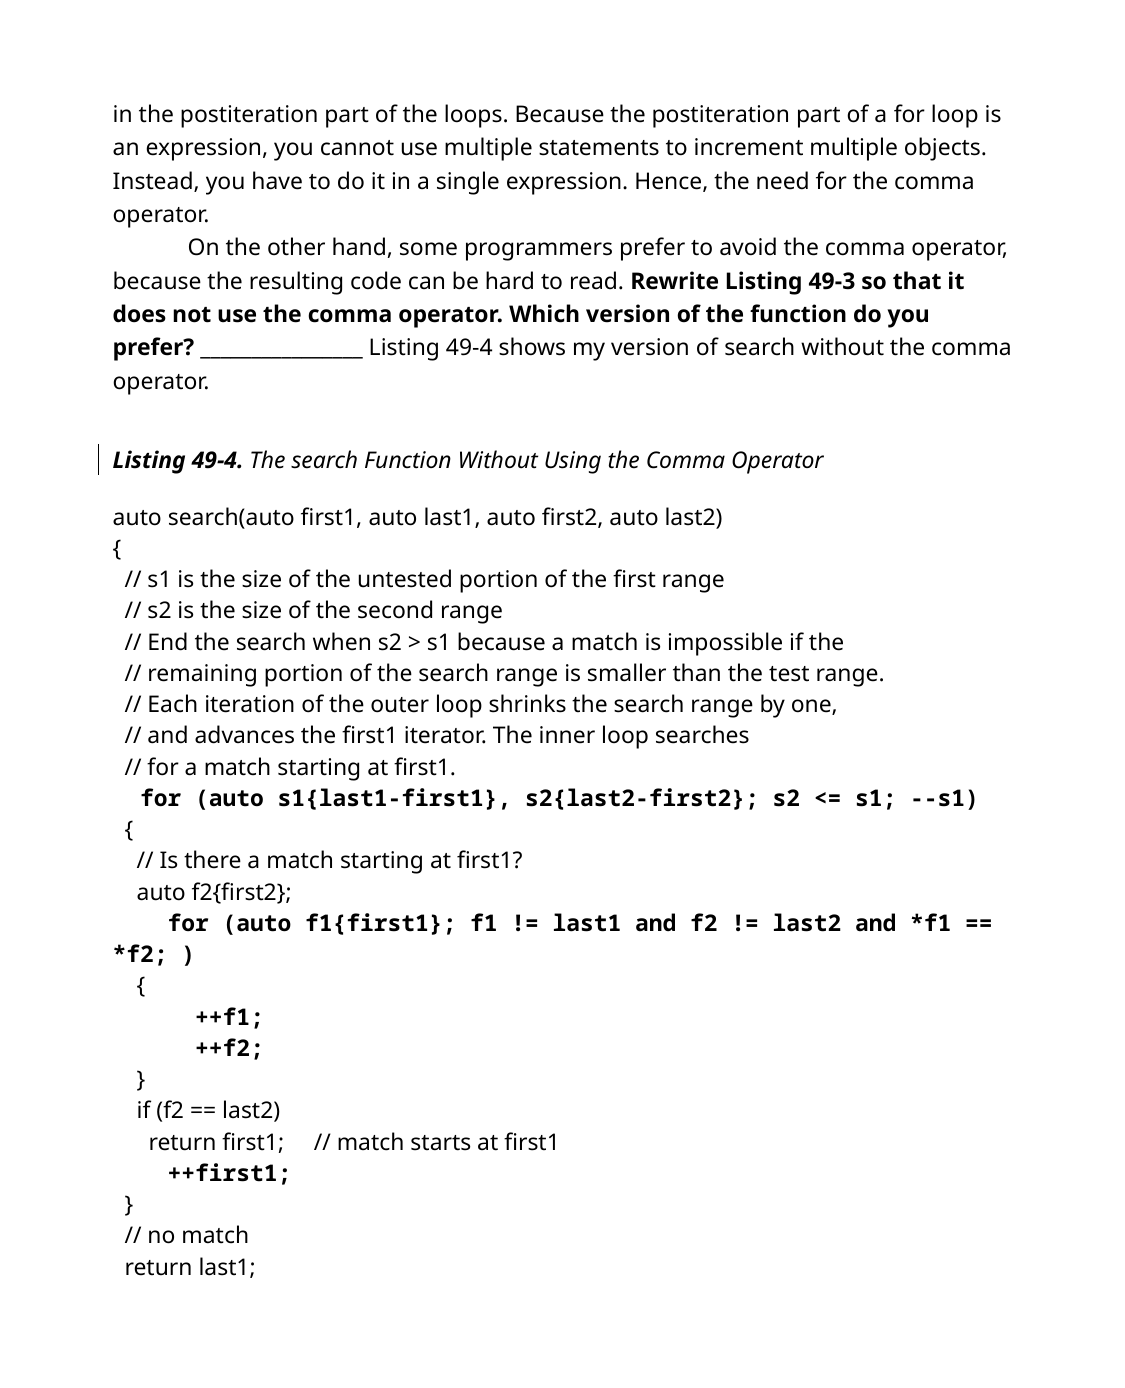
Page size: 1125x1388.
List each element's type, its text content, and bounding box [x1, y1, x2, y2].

text { [112, 969, 1012, 1001]
text { [112, 813, 1012, 844]
text auto f2{first2}; [112, 876, 1012, 907]
text if (f2 == last2) [112, 1094, 1012, 1126]
text ++f2; [112, 1032, 1012, 1063]
text for (auto s1{last1-first1}, s2{last2-first2}; s2 <= s1; --s1) [112, 782, 1012, 813]
text On the other hand, some programmers prefer to avoid the comma operator, because the resulting code can be hard to read. Rewrite Listing 49-3 so that it does not use the comma operator. Which version of the function do you prefer? ________________ Listing 49-4 shows my version of search without the comma operator. [112, 229, 1012, 396]
text // Each iteration of the outer loop shrinks the search range by one, [112, 688, 1012, 719]
text // and advances the first1 iterator. The inner loop searches [112, 719, 1012, 751]
text } [112, 1063, 1012, 1094]
text // no match [112, 1219, 1012, 1251]
text // remaining portion of the search range is smaller than the test range. [112, 657, 1012, 688]
text return last1; [112, 1251, 1012, 1282]
text for (auto f1{first1}; f1 != last1 and f2 != last2 and *f1 == *f2; ) [112, 907, 1012, 969]
text } [112, 1188, 1012, 1219]
text ++first1; [112, 1157, 1012, 1188]
text // Is there a match starting at first1? [112, 844, 1012, 876]
text // for a match starting at first1. [112, 751, 1012, 782]
text ++f1; [112, 1001, 1012, 1032]
text return first1; // match starts at first1 [112, 1126, 1012, 1157]
text Listing 49-4. The search Function Without Using the Comma Operator [112, 444, 1012, 475]
text // s2 is the size of the second range [112, 594, 1012, 626]
text in the postiteration part of the loops. Because the postiteration part of a for loop is an expression, you cannot use multiple statements to increment multiple objects. Instead, you have to do it in a single expression. Hence, the need for the comma operator. [112, 96, 1012, 229]
text // End the search when s2 > s1 because a match is impossible if the [112, 626, 1012, 657]
text auto search(auto first1, auto last1, auto first2, auto last2) [112, 501, 1012, 532]
text { [112, 532, 1012, 563]
text // s1 is the size of the untested portion of the first range [112, 563, 1012, 594]
